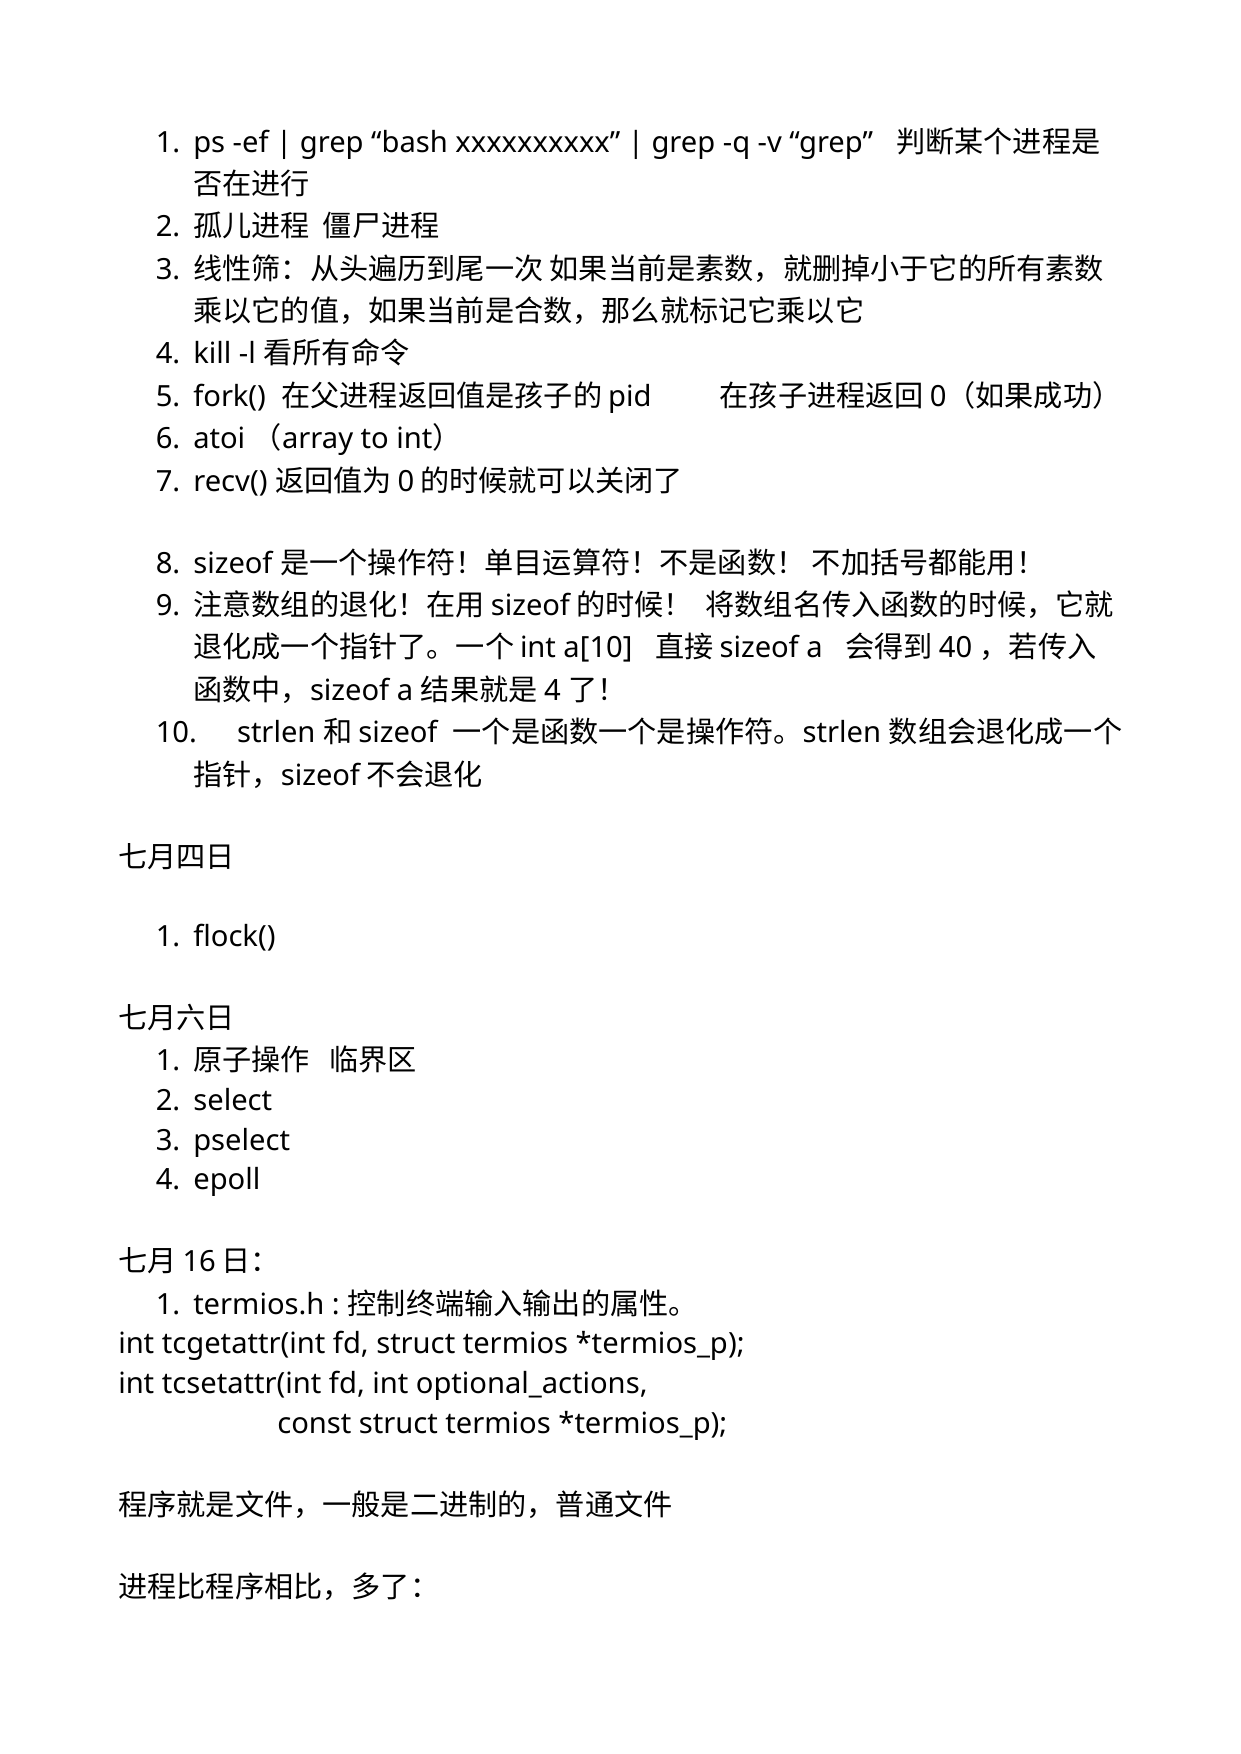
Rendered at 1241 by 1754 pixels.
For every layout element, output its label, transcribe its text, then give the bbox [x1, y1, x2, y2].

list recv() 返回值为0的时候就可以关闭了 [156, 457, 1122, 499]
text int tcsetattr(int fd, int optional_actions, [118, 1362, 1122, 1402]
list 孤儿进程 僵尸进程 [156, 203, 1122, 245]
list atoi （array to int） [156, 415, 1122, 457]
text int tcgetattr(int fd, struct termios *termios_p); [118, 1323, 1122, 1362]
list epoll [156, 1159, 1122, 1198]
text const struct termios *termios_p); [118, 1402, 1122, 1442]
list fork() 在父进程返回值是孩子的pid 在孩子进程返回0（如果成功） [156, 372, 1122, 415]
list strlen 和sizeof 一个是函数一个是操作符。strlen 数组会退化成一个指针，sizeof不会退化 [156, 709, 1122, 793]
text 七月16日： [118, 1238, 1122, 1280]
list pselect [156, 1119, 1122, 1159]
text 七月四日 [118, 833, 1122, 876]
list sizeof 是一个操作符！单目运算符！不是函数！ 不加括号都能用！ [156, 539, 1122, 582]
list 注意数组的退化！在用sizeof的时候！ 将数组名传入函数的时候，它就退化成一个指针了。一个int a[10] 直接sizeof a 会得到40 ，若传入函数中，sizeof a 结果就是 4 了！ [156, 582, 1122, 709]
list ps -ef | grep “bash xxxxxxxxxx” | grep -q -v “grep” 判断某个进程是否在进行 [156, 118, 1122, 203]
list flock() [156, 915, 1122, 955]
text 程序就是文件，一般是二进制的，普通文件 [118, 1482, 1122, 1524]
list 线性筛：从头遍历到尾一次 如果当前是素数，就删掉小于它的所有素数乘以它的值，如果当前是合数，那么就标记它乘以它 [156, 245, 1122, 330]
list select [156, 1079, 1122, 1119]
list termios.h : 控制终端输入输出的属性。 [156, 1280, 1122, 1323]
list kill -l 看所有命令 [156, 330, 1122, 372]
text 七月六日 [118, 994, 1122, 1037]
text 进程比程序相比，多了： [118, 1563, 1122, 1606]
list 原子操作 临界区 [156, 1037, 1122, 1079]
